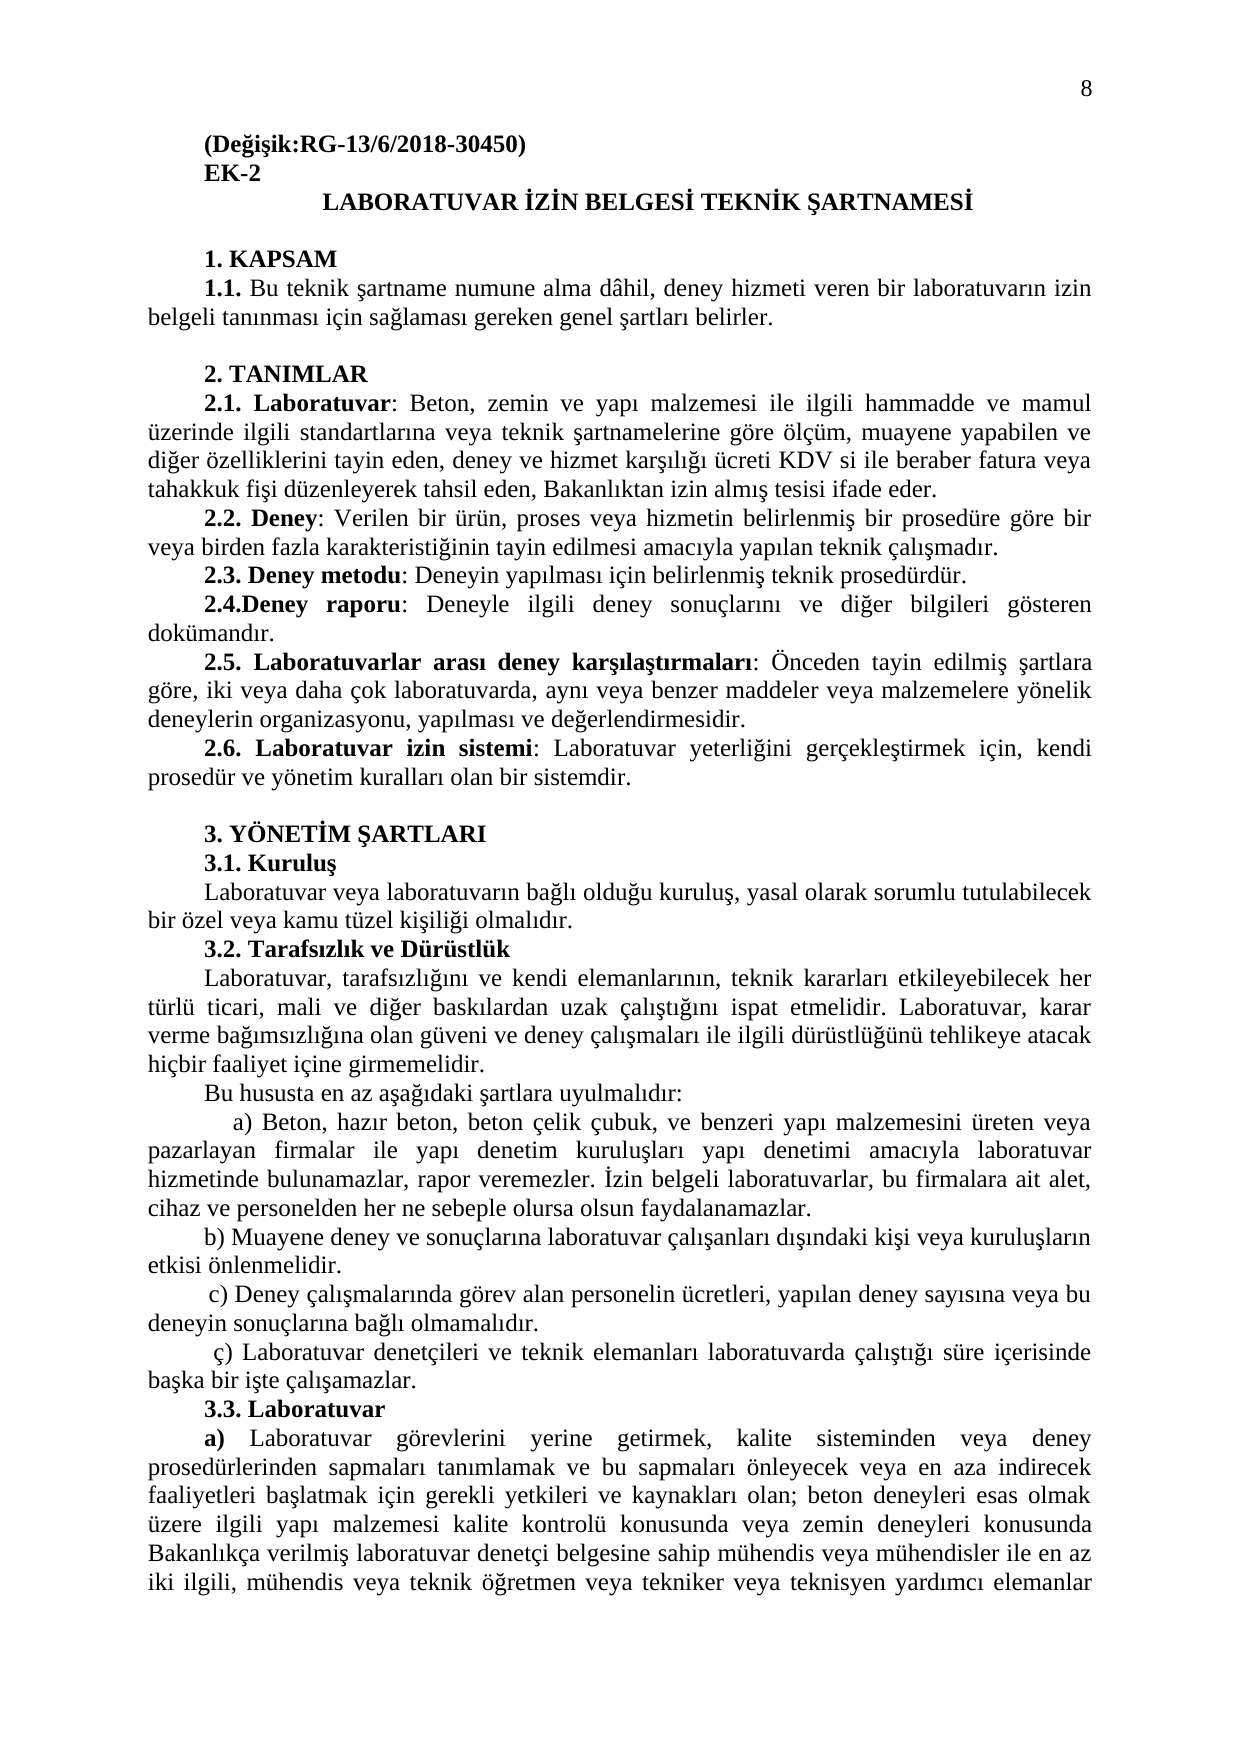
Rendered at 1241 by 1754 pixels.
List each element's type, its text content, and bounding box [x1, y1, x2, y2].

text 2.4.Deney raporu: Deneyle ilgili deney sonuçlarını ve diğer bilgileri gösteren dokümandır. [148, 589, 1092, 647]
text Laboratuvar, tarafsızlığını ve kendi elemanlarının, teknik kararları etkileyebilecek her türlü ticari, mali ve diğer baskılardan uzak çalıştığını ispat etmelidir. Laboratuvar, karar verme bağımsızlığına olan güveni ve deney çalışmaları ile ilgili dürüstlüğünü tehlikeye atacak hiçbir faaliyet içine girmemelidir. [148, 963, 1092, 1078]
text 3.2. Tarafsızlık ve Dürüstlük [148, 934, 1092, 963]
text 3.1. Kuruluş [148, 848, 1092, 877]
text LABORATUVAR İZİN BELGESİ TEKNİK ŞARTNAMESİ [148, 187, 1092, 215]
text 2. Tanımlar [148, 359, 1092, 388]
text 3. Yönetim Şartları [148, 819, 1092, 848]
text 3.3. Laboratuvar [148, 1394, 1092, 1423]
text ç) Laboratuvar denetçileri ve teknik elemanları laboratuvarda çalıştığı süre içerisinde başka bir işte çalışamazlar. [148, 1337, 1092, 1394]
text 2.2. Deney: Verilen bir ürün, proses veya hizmetin belirlenmiş bir prosedüre göre bir veya birden fazla karakteristiğinin tayin edilmesi amacıyla yapılan teknik çalışmadır. [148, 503, 1092, 560]
text (Değişik:RG-13/6/2018-30450) [148, 129, 1092, 158]
text a) Beton, hazır beton, beton çelik çubuk, ve benzeri yapı malzemesini üreten veya pazarlayan firmalar ile yapı denetim kuruluşları yapı denetimi amacıyla laboratuvar hizmetinde bulunamazlar, rapor veremezler. İzin belgeli laboratuvarlar, bu firmalara ait alet, cihaz ve personelden her ne sebeple olursa olsun faydalanamazlar. [148, 1107, 1092, 1222]
text b) Muayene deney ve sonuçlarına laboratuvar çalışanları dışındaki kişi veya kuruluşların etkisi önlenmelidir. [148, 1222, 1092, 1279]
text 1. Kapsam [148, 244, 1092, 273]
text 2.5. Laboratuvarlar arası deney karşılaştırmaları: Önceden tayin edilmiş şartlara göre, iki veya daha çok laboratuvarda, aynı veya benzer maddeler veya malzemelere yönelik deneylerin organizasyonu, yapılması ve değerlendirmesidir. [148, 647, 1092, 733]
text c) Deney çalışmalarında görev alan personelin ücretleri, yapılan deney sayısına veya bu deneyin sonuçlarına bağlı olmamalıdır. [148, 1279, 1092, 1337]
text 2.1. Laboratuvar: Beton, zemin ve yapı malzemesi ile ilgili hammadde ve mamul üzerinde ilgili standartlarına veya teknik şartnamelerine göre ölçüm, muayene yapabilen ve diğer özelliklerini tayin eden, deney ve hizmet karşılığı ücreti KDV si ile beraber fatura veya tahakkuk fişi düzenleyerek tahsil eden, Bakanlıktan izin almış tesisi ifade eder. [148, 388, 1092, 503]
text Laboratuvar veya laboratuvarın bağlı olduğu kuruluş, yasal olarak sorumlu tutulabilecek bir özel veya kamu tüzel kişiliği olmalıdır. [148, 877, 1092, 934]
text 2.6. Laboratuvar izin sistemi: Laboratuvar yeterliğini gerçekleştirmek için, kendi prosedür ve yönetim kuralları olan bir sistemdir. [148, 733, 1092, 790]
text Ek-2 [148, 158, 1092, 187]
text 2.3. Deney metodu: Deneyin yapılması için belirlenmiş teknik prosedürdür. [148, 560, 1092, 589]
text a) Laboratuvar görevlerini yerine getirmek, kalite sisteminden veya deney prosedürlerinden sapmaları tanımlamak ve bu sapmaları önleyecek veya en aza indirecek faaliyetleri başlatmak için gerekli yetkileri ve kaynakları olan; beton deneyleri esas olmak üzere ilgili yapı malzemesi kalite kontrolü konusunda veya zemin deneyleri konusunda Bakanlıkça verilmiş laboratuvar denetçi belgesine sahip mühendis veya mühendisler ile en az iki ilgili, mühendis veya teknik öğretmen veya tekniker veya teknisyen yardımcı elemanlar [148, 1423, 1092, 1595]
text 1.1. Bu teknik şartname numune alma dâhil, deney hizmeti veren bir laboratuvarın izin belgeli tanınması için sağlaması gereken genel şartları belirler. [148, 273, 1092, 330]
text Bu hususta en az aşağıdaki şartlara uyulmalıdır: [204, 1078, 1092, 1107]
